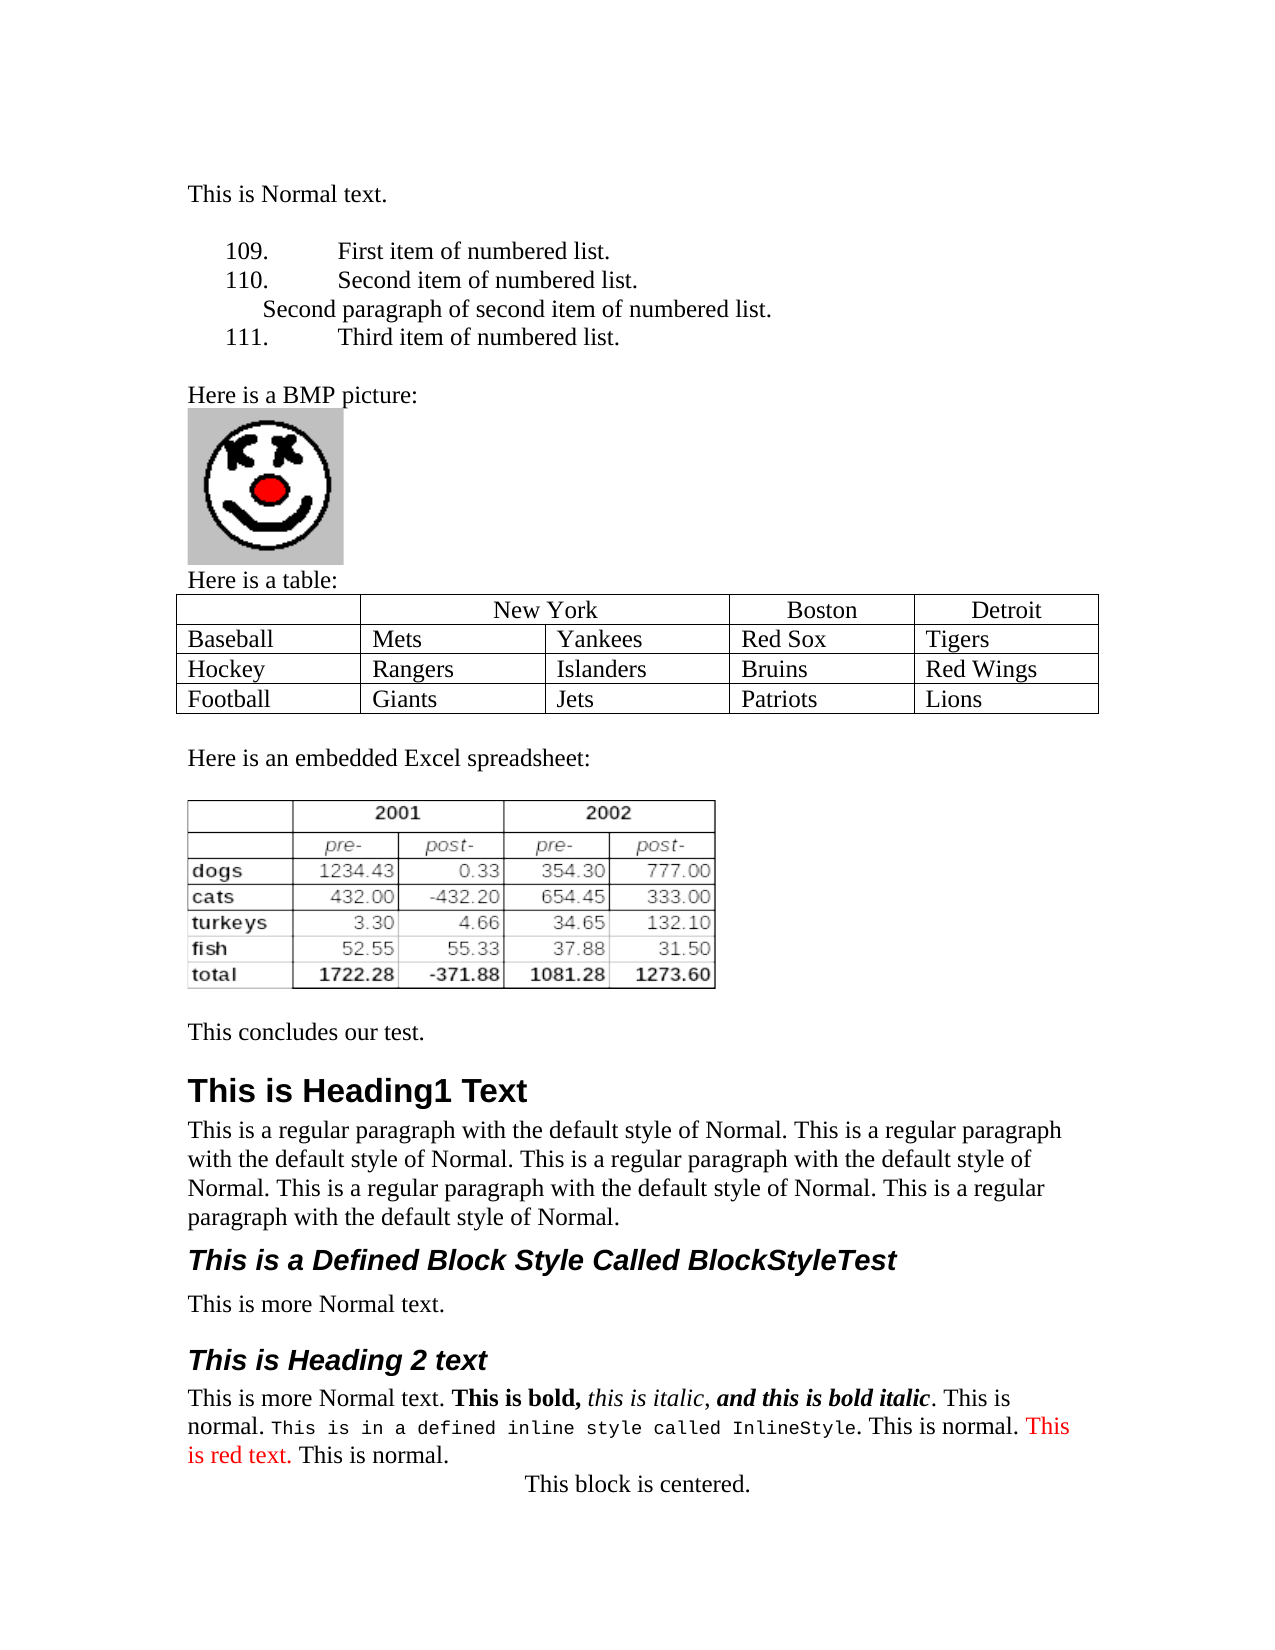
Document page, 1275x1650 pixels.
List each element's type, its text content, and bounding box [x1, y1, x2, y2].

table_header Boston [730, 595, 914, 623]
table_cell Mets [361, 625, 545, 653]
subtitle This is Heading1 Text [187, 1071, 1087, 1109]
text Here is an embedded Excel spreadsheet: [187, 743, 1087, 771]
table_cell Jets [546, 684, 729, 713]
list Second item of numbered list. [225, 265, 1087, 294]
picture [187, 408, 344, 565]
text Here is a BMP picture: [187, 380, 1087, 409]
table_cell Bruins [730, 654, 914, 683]
text This is more Normal text. [187, 1289, 1087, 1318]
table_header New York [361, 595, 729, 623]
text Here is a table: [187, 565, 1087, 594]
table_cell Patriots [730, 684, 914, 713]
text This is a Defined Block Style Called BlockStyleTest [187, 1243, 1087, 1277]
table_cell Lions [915, 684, 1098, 713]
text This is more Normal text. This is bold, this is italic, and this is bold italic. This is normal. This is in a defined inline style called InlineStyle. This is normal. This is red text. This is normal. [187, 1383, 1087, 1469]
table_cell Red Wings [915, 654, 1098, 683]
text Second paragraph of second item of numbered list. [262, 294, 1087, 322]
table_cell Baseball [177, 625, 360, 653]
text This block is centered. [187, 1469, 1087, 1498]
text This is a regular paragraph with the default style of Normal. This is a regular paragraph with the default style of Normal. This is a regular paragraph with the default style of Normal. This is a regular paragraph with the default style of Normal. This is a regular paragraph with the default style of Normal. [187, 1116, 1087, 1231]
text This is Normal text. [187, 179, 1087, 207]
table_cell Giants [361, 684, 545, 713]
table_cell Yankees [546, 625, 729, 653]
text This concludes our test. [187, 1017, 1087, 1046]
table_cell Rangers [361, 654, 545, 683]
table_cell Red Sox [730, 625, 914, 653]
table_cell Football [177, 684, 360, 713]
subtitle This is Heading 2 text [187, 1343, 1087, 1376]
table_cell Tigers [915, 625, 1098, 653]
table_header Detroit [915, 595, 1098, 623]
table_cell Hockey [177, 654, 360, 683]
table_header [177, 595, 360, 623]
table_cell Islanders [546, 654, 729, 683]
list First item of numbered list. [225, 236, 1087, 265]
list Third item of numbered list. [225, 322, 1087, 351]
